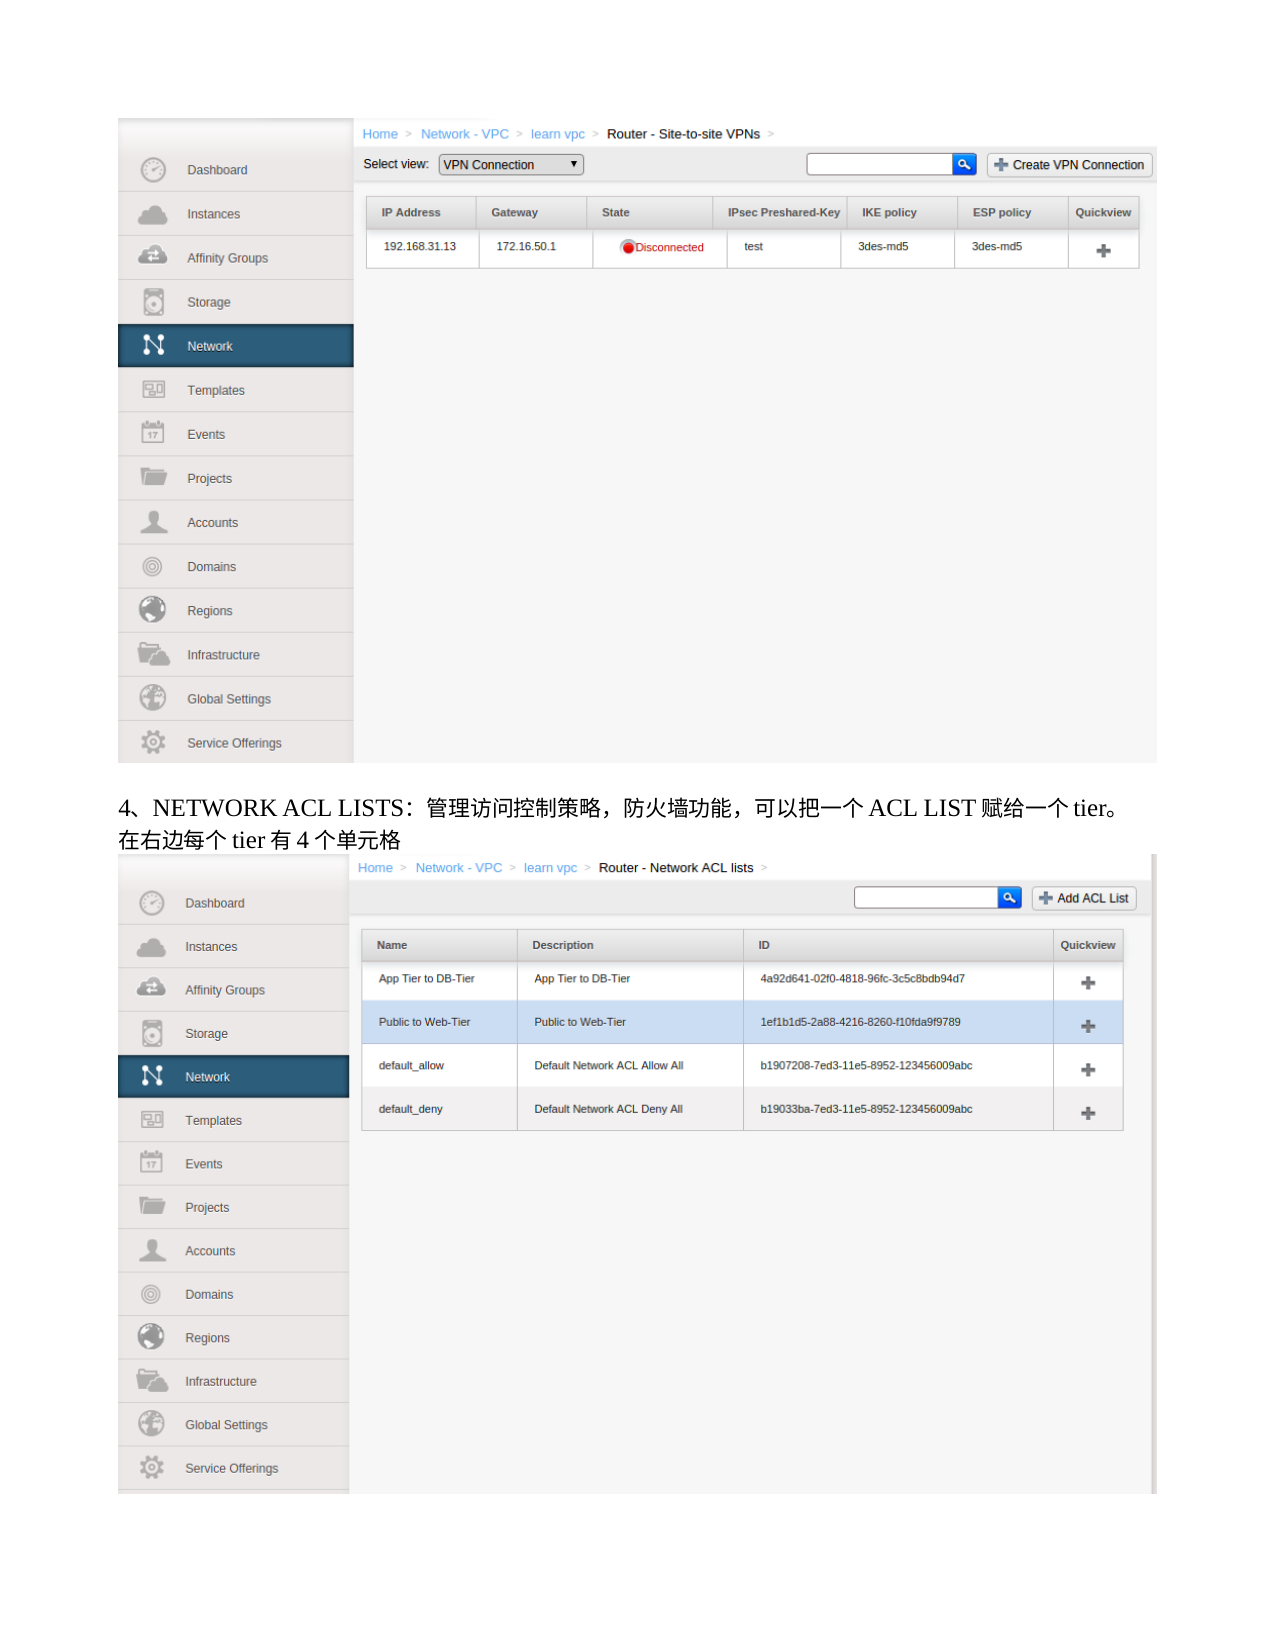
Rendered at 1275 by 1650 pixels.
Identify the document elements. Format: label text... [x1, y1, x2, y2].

text 在右边每个tier有4个单元格 [118, 823, 1157, 854]
text 4、NETWORK ACL LISTS：管理访问控制策略，防火墙功能，可以把一个ACL LIST赋给一个tier。 [118, 791, 1157, 823]
picture [118, 118, 1157, 763]
picture [118, 854, 1157, 1494]
